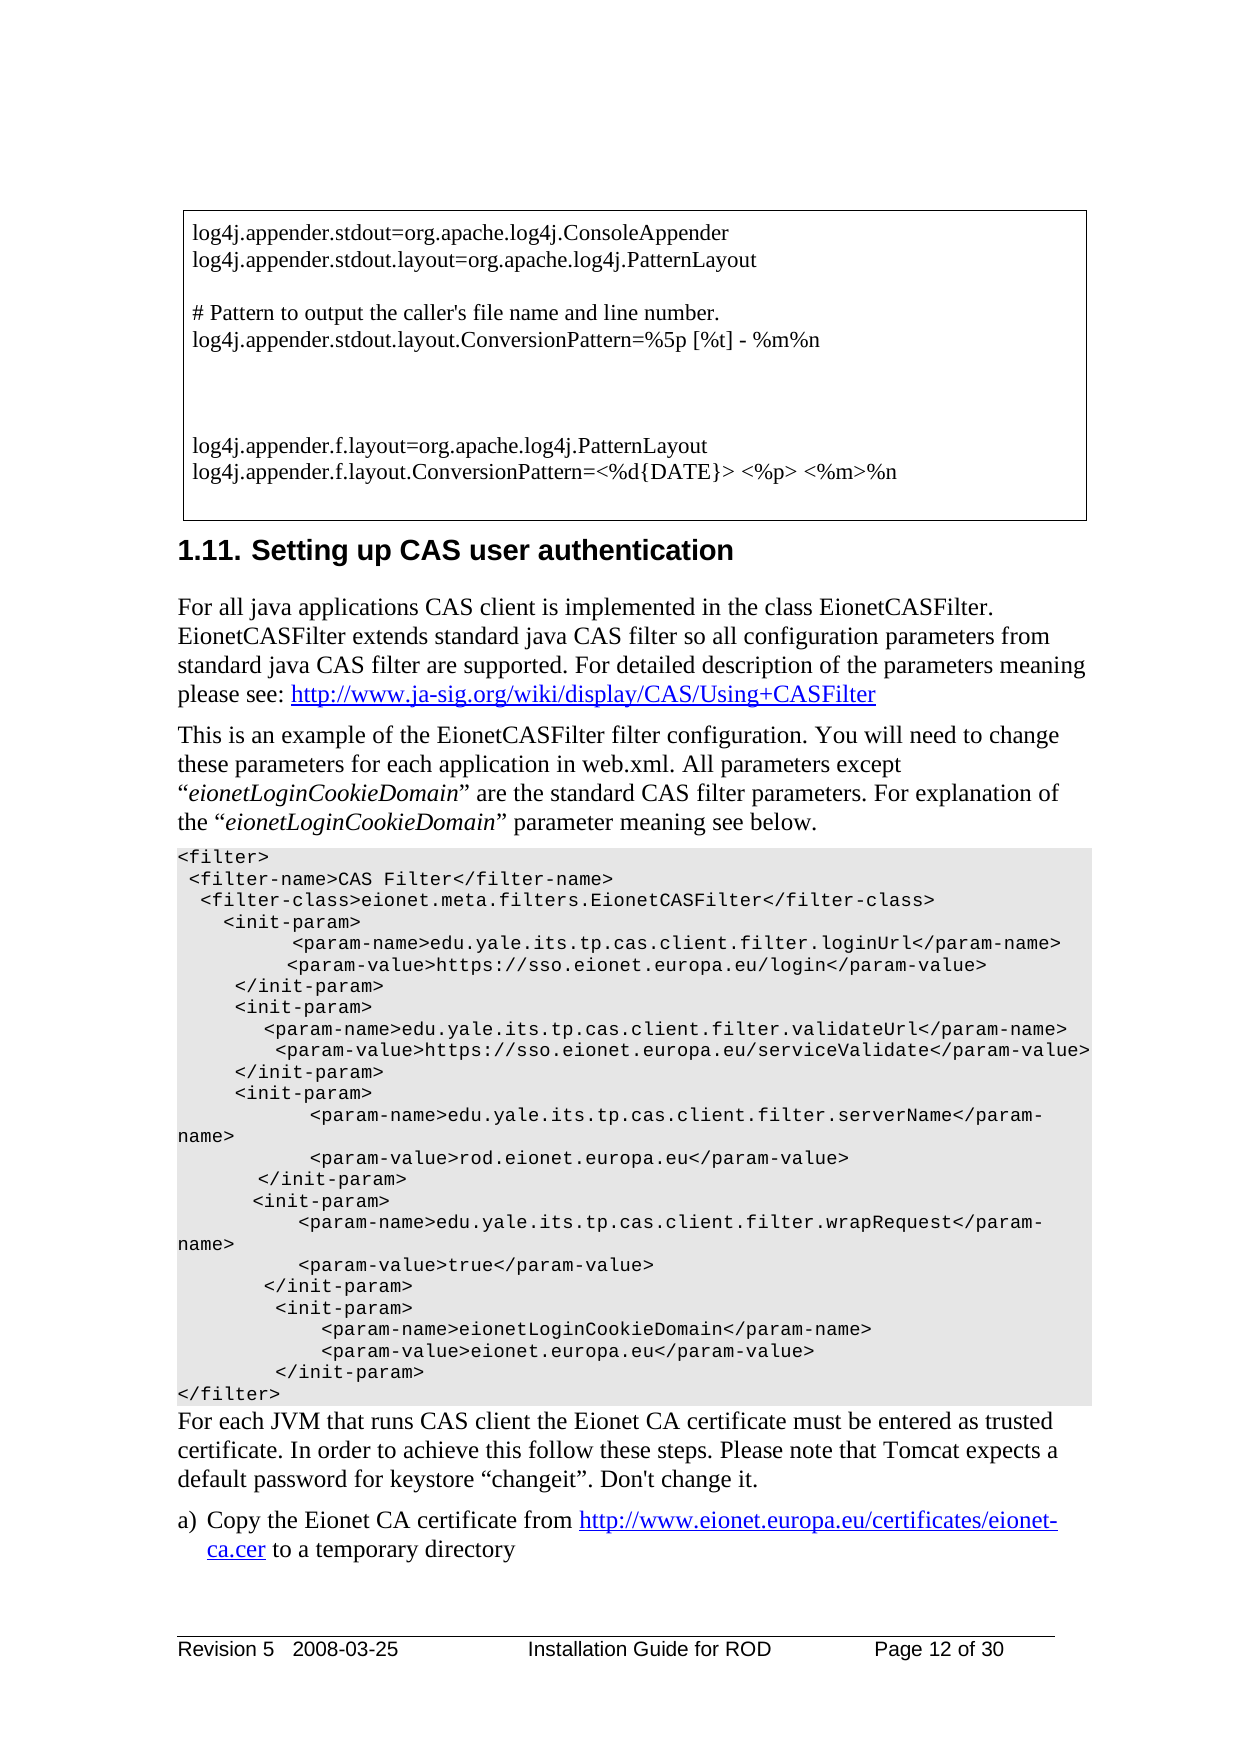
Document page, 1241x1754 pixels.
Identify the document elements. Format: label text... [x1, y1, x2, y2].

list <param-value>eionet.europa.eu</param-value> [177, 1341, 1092, 1363]
text log4j.appender.stdout=org.apache.log4j.ConsoleAppender [184, 211, 1086, 237]
text log4j.appender.f.layout=org.apache.log4j.PatternLayout [184, 423, 1086, 449]
list Copy the Eionet CA certificate from http://www.eionet.europa.eu/certificates/eionet-ca.cer to a temporary directory [177, 1504, 1092, 1563]
text For each JVM that runs CAS client the Eionet CA certificate must be entered as trusted certificate. In order to achieve this follow these steps. Please note that Tomcat expects a default password for keystore “changeit”. Don't change it. [177, 1406, 1092, 1493]
list <param-name>edu.yale.its.tp.cas.client.filter.wrapRequest</param-name> [177, 1212, 1092, 1255]
list </init-param> [177, 1277, 1092, 1298]
list <param-value>rod.eionet.europa.eu</param-value> [177, 1148, 1092, 1169]
list <param-name>edu.yale.its.tp.cas.client.filter.serverName</param-name> [177, 1105, 1092, 1148]
list <param-value>true</param-value> [177, 1255, 1092, 1277]
list <init-param> [177, 1191, 1092, 1212]
list <init-param> [177, 912, 1092, 933]
list <init-param> [177, 998, 1092, 1019]
list <init-param> [177, 1084, 1092, 1105]
text log4j.appender.stdout.layout.ConversionPattern=%5p [%t] - %m%n [184, 316, 1086, 352]
list <filter> [177, 848, 1092, 869]
list </filter> [177, 1384, 1092, 1406]
list <param-name>eionetLoginCookieDomain</param-name> [177, 1320, 1092, 1341]
text For all java applications CAS client is implemented in the class EionetCASFilter. EionetCASFilter extends standard java CAS filter so all configuration parameters from standard java CAS filter are supported. For detailed description of the parameters meaning please see: http://www.ja-sig.org/wiki/display/CAS/Using+CASFilter [177, 592, 1092, 708]
list <param-name>edu.yale.its.tp.cas.client.filter.validateUrl</param-name> [177, 1019, 1092, 1041]
list <param-value>https://sso.eionet.europa.eu/serviceValidate</param-value> [177, 1041, 1092, 1062]
text # Pattern to output the caller's file name and line number. [184, 290, 1086, 316]
list </init-param> [177, 1363, 1092, 1384]
list </init-param> [177, 1062, 1092, 1084]
list <param-name>edu.yale.its.tp.cas.client.filter.loginUrl</param-name> [177, 933, 1092, 955]
list <filter-name>CAS Filter</filter-name> [177, 869, 1092, 891]
list <filter-class>eionet.meta.filters.EionetCASFilter</filter-class> [177, 891, 1092, 912]
list <init-param> [177, 1298, 1092, 1320]
text log4j.appender.stdout.layout=org.apache.log4j.PatternLayout [184, 237, 1086, 272]
list <param-value>https://sso.eionet.europa.eu/login</param-value> [177, 955, 1092, 976]
list </init-param> [177, 976, 1092, 998]
text This is an example of the EionetCASFilter filter configuration. You will need to change these parameters for each application in web.xml. All parameters except “eionetLoginCookieDomain” are the standard CAS filter parameters. For explanation of the “eionetLoginCookieDomain” parameter meaning see below. [177, 720, 1092, 836]
text log4j.appender.f.layout.ConversionPattern=<%d{DATE}> <%p> <%m>%n [184, 449, 1086, 485]
subtitle Setting up CAS user authentication [177, 533, 1092, 567]
list </init-param> [177, 1169, 1092, 1191]
